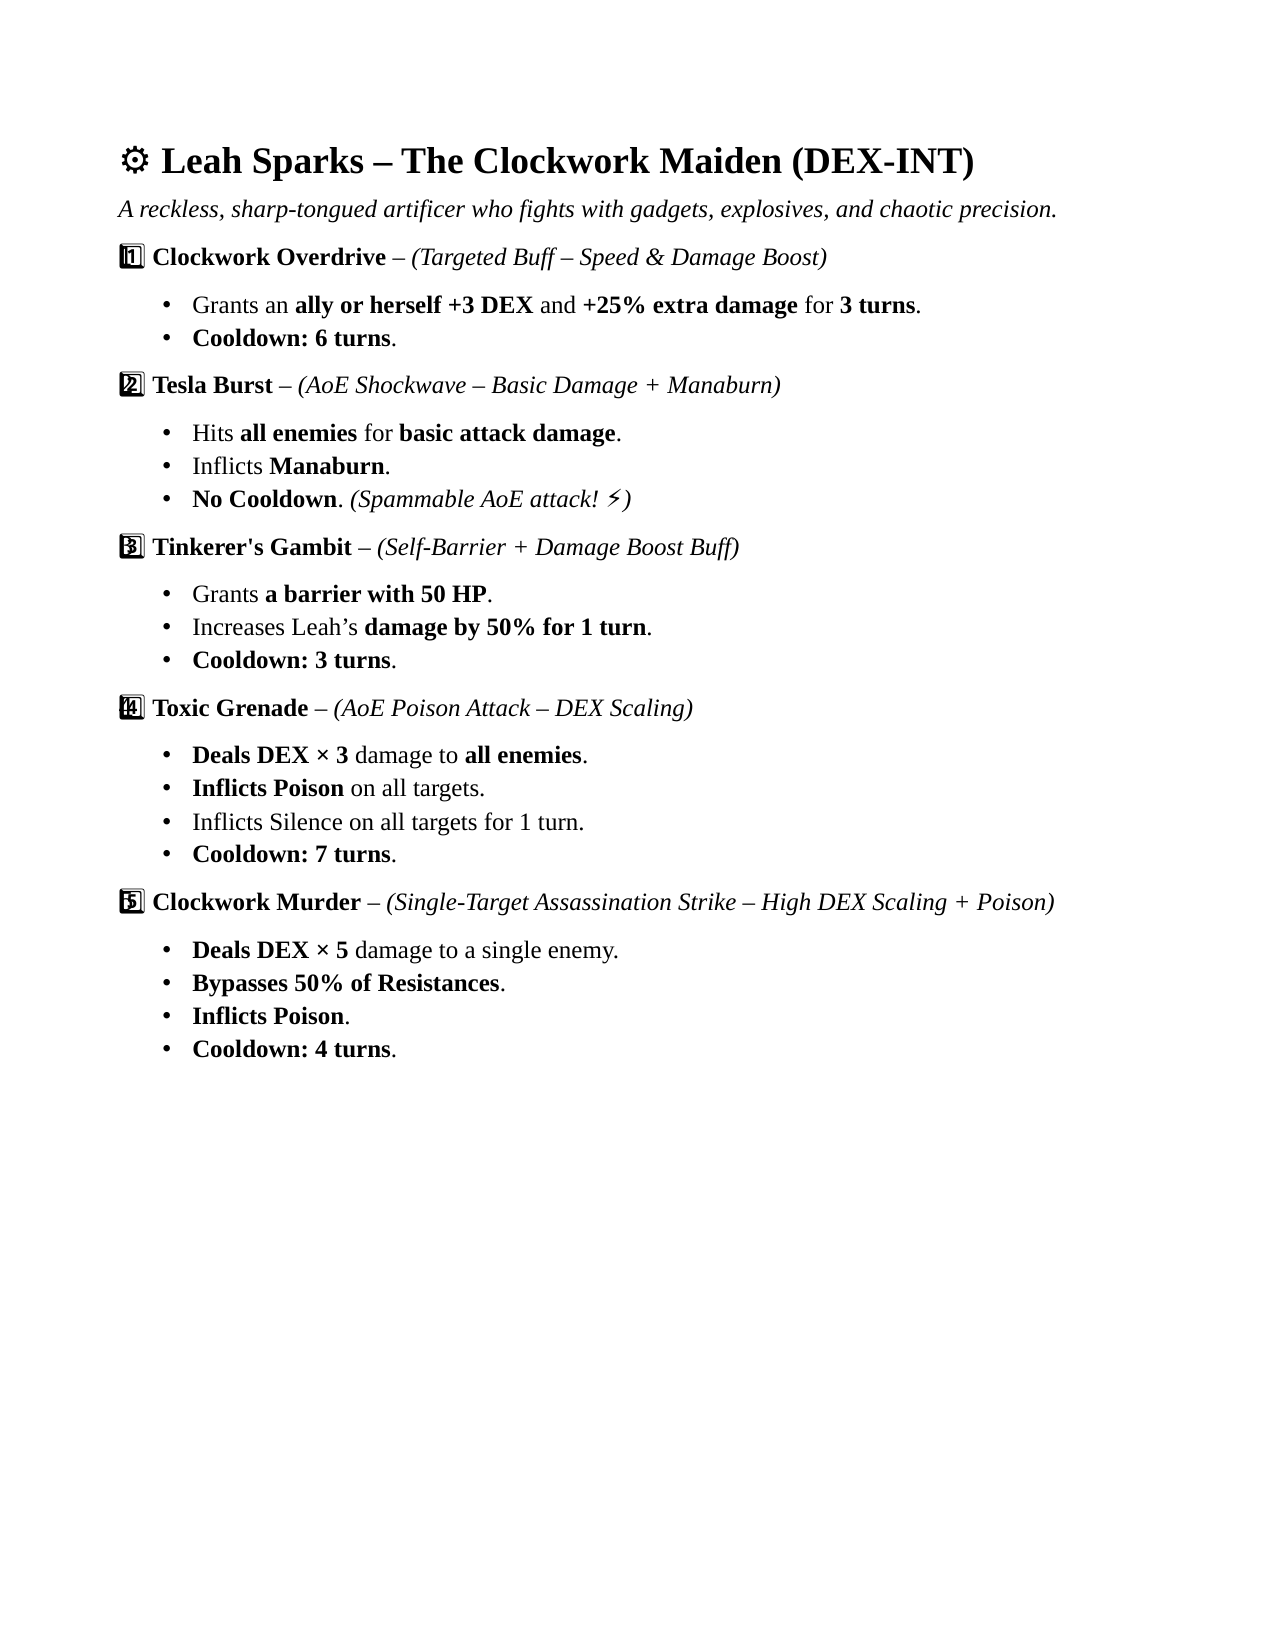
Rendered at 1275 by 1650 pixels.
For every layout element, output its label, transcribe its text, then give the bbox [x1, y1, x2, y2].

text 3️⃣ Tinkerer's Gambit – (Self-Barrier + Damage Boost Buff) [118, 532, 1157, 560]
subtitle ⚙️ Leah Sparks – The Clockwork Maiden (DEX-INT) [118, 139, 1157, 182]
list Bypasses 50% of Resistances. [162, 968, 1157, 997]
text 2️⃣ Tesla Burst – (AoE Shockwave – Basic Damage + Manaburn) [118, 370, 1157, 399]
list Grants an ally or herself +3 DEX and +25% extra damage for 3 turns. [162, 290, 1157, 318]
list Inflicts Silence on all targets for 1 turn. [162, 807, 1157, 835]
text A reckless, sharp-tongued artificer who fights with gadgets, explosives, and chaotic precision. [118, 194, 1157, 223]
list No Cooldown. (Spammable AoE attack! ⚡🔥) [162, 484, 1157, 513]
text 4️⃣ Toxic Grenade – (AoE Poison Attack – DEX Scaling) [118, 693, 1157, 722]
list Cooldown: 3 turns. [162, 645, 1157, 674]
list Cooldown: 4 turns. [162, 1034, 1157, 1063]
list Inflicts Poison on all targets. [162, 773, 1157, 802]
list Deals DEX × 3 damage to all enemies. [162, 741, 1157, 769]
list Increases Leah’s damage by 50% for 1 turn. [162, 612, 1157, 641]
list Deals DEX × 5 damage to a single enemy. [162, 935, 1157, 963]
list Inflicts Poison. [162, 1001, 1157, 1029]
list Hits all enemies for basic attack damage. [162, 418, 1157, 447]
list Cooldown: 6 turns. [162, 323, 1157, 352]
list Inflicts Manaburn. [162, 451, 1157, 480]
text 1️⃣ Clockwork Overdrive – (Targeted Buff – Speed & Damage Boost) [118, 242, 1157, 271]
list Cooldown: 7 turns. [162, 839, 1157, 868]
text 5️⃣ Clockwork Murder – (Single-Target Assassination Strike – High DEX Scaling + Poison) [118, 887, 1157, 916]
list Grants a barrier with 50 HP. [162, 579, 1157, 608]
